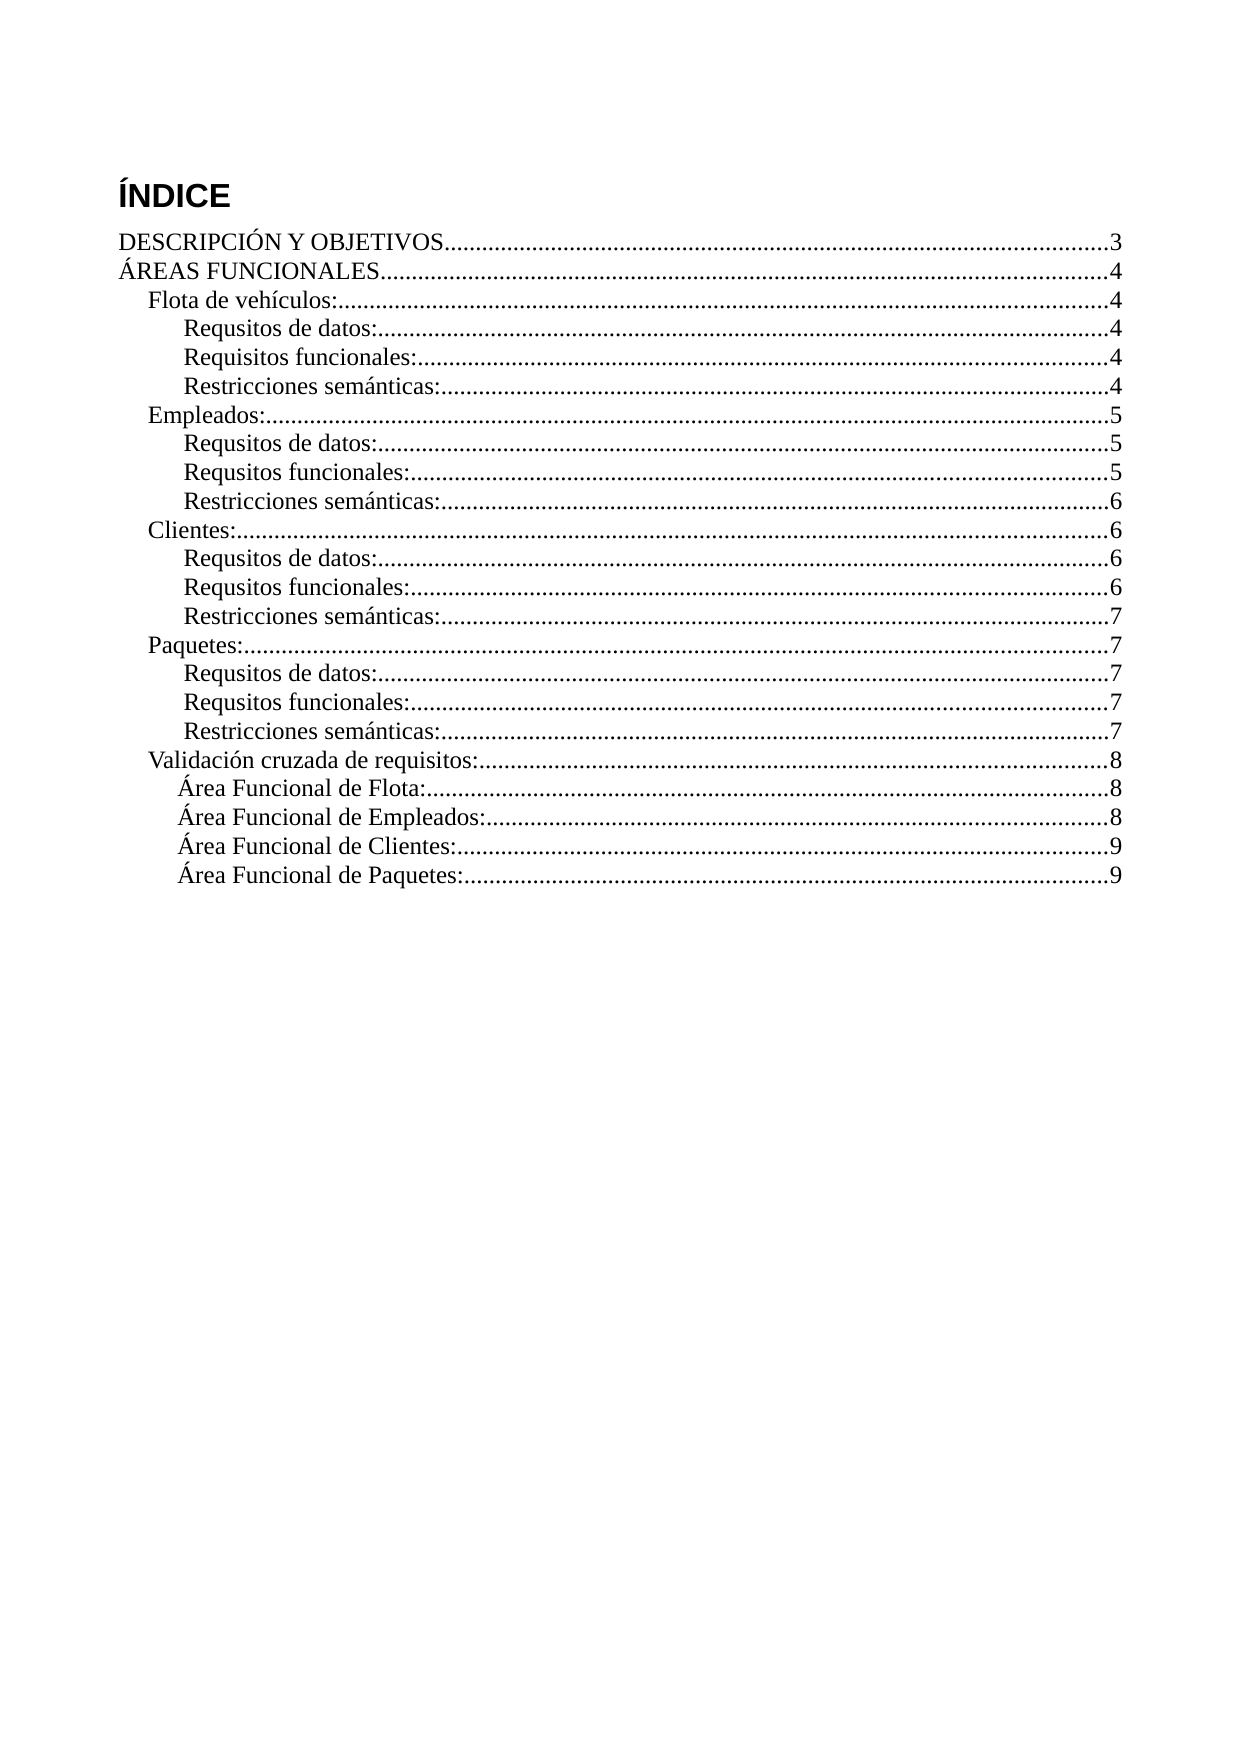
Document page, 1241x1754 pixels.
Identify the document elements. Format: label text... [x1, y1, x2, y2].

text Requisitos funcionales: 4 [177, 342, 1122, 371]
text ÁREAS FUNCIONALES 4 [118, 256, 1122, 285]
text DESCRIPCIÓN Y OBJETIVOS 3 [118, 227, 1122, 256]
text Requsitos de datos: 6 [177, 543, 1122, 572]
text Requsitos funcionales: 7 [177, 687, 1122, 716]
text Requsitos de datos: 4 [177, 313, 1122, 342]
text Requsitos funcionales: 5 [177, 457, 1122, 486]
text Paquetes: 7 [148, 630, 1122, 658]
text Área Funcional de Empleados: 8 [177, 802, 1122, 831]
text Área Funcional de Flota: 8 [177, 773, 1122, 802]
text Restricciones semánticas: 7 [177, 716, 1122, 745]
text Validación cruzada de requisitos: 8 [148, 745, 1122, 773]
text Área Funcional de Paquetes: 9 [177, 860, 1122, 888]
text Requsitos de datos: 7 [177, 658, 1122, 687]
text Empleados: 5 [148, 400, 1122, 428]
text Flota de vehículos: 4 [148, 285, 1122, 313]
text Requsitos de datos: 5 [177, 428, 1122, 457]
text Restricciones semánticas: 7 [177, 601, 1122, 630]
subtitle ÍNDICE [118, 176, 1122, 215]
text Restricciones semánticas: 4 [177, 371, 1122, 400]
text Clientes: 6 [148, 515, 1122, 543]
text Área Funcional de Clientes: 9 [177, 831, 1122, 860]
text Requsitos funcionales: 6 [177, 572, 1122, 601]
text Restricciones semánticas: 6 [177, 486, 1122, 515]
